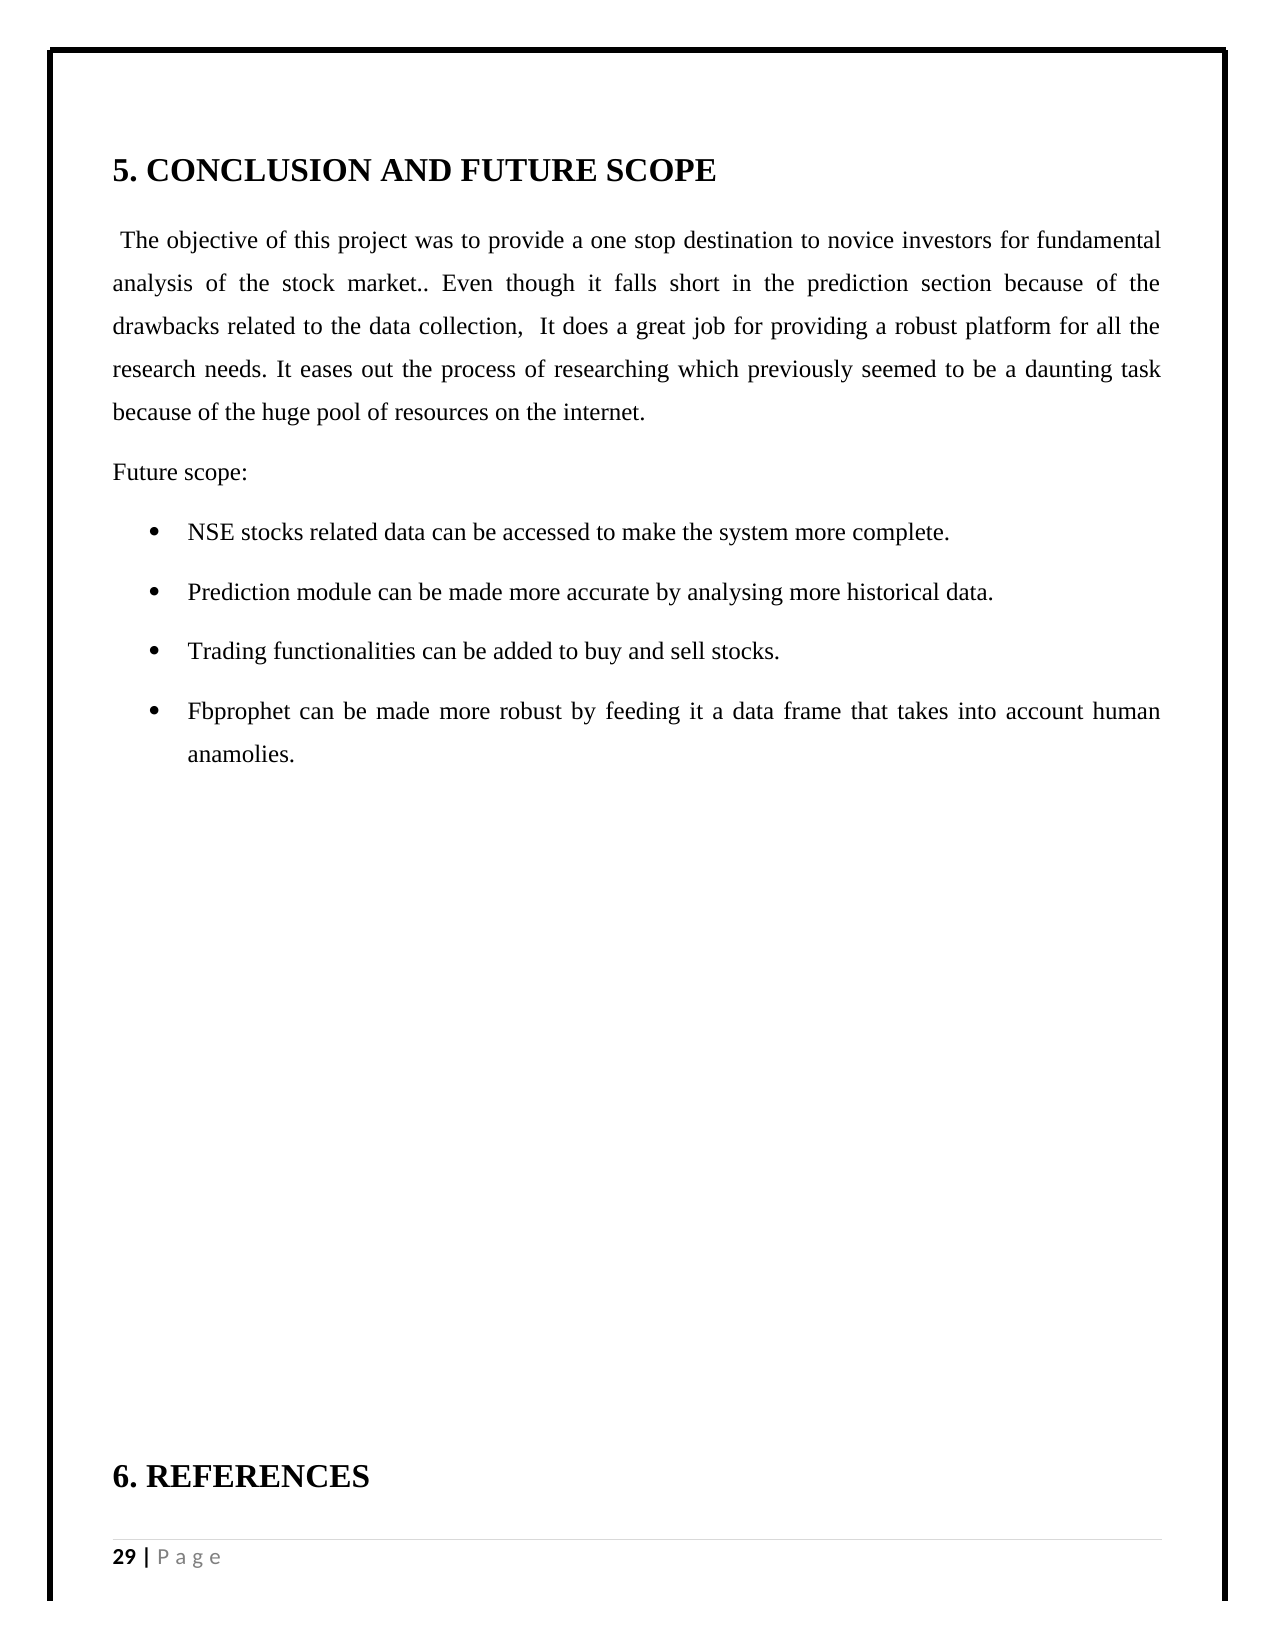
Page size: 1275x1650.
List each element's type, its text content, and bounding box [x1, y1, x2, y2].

list Prediction module can be made more accurate by analysing more historical data. [150, 577, 1162, 605]
text The objective of this project was to provide a one stop destination to novice investors for fundamental analysis of the stock market.. Even though it falls short in the prediction section because of the drawbacks related to the data collection, It does a great job for providing a robust platform for all the research needs. It eases out the process of researching which previously seemed to be a daunting task because of the huge pool of resources on the internet. [112, 225, 1162, 426]
text 6. REFERENCES [112, 1457, 1162, 1495]
list Fbprophet can be made more robust by feeding it a data frame that takes into account human anamolies. [150, 696, 1162, 768]
list Trading functionalities can be added to buy and sell stocks. [150, 636, 1162, 665]
text 5. CONCLUSION AND FUTURE SCOPE [112, 151, 1162, 189]
text Future scope: [112, 457, 1162, 486]
list NSE stocks related data can be accessed to make the system more complete. [150, 517, 1162, 546]
